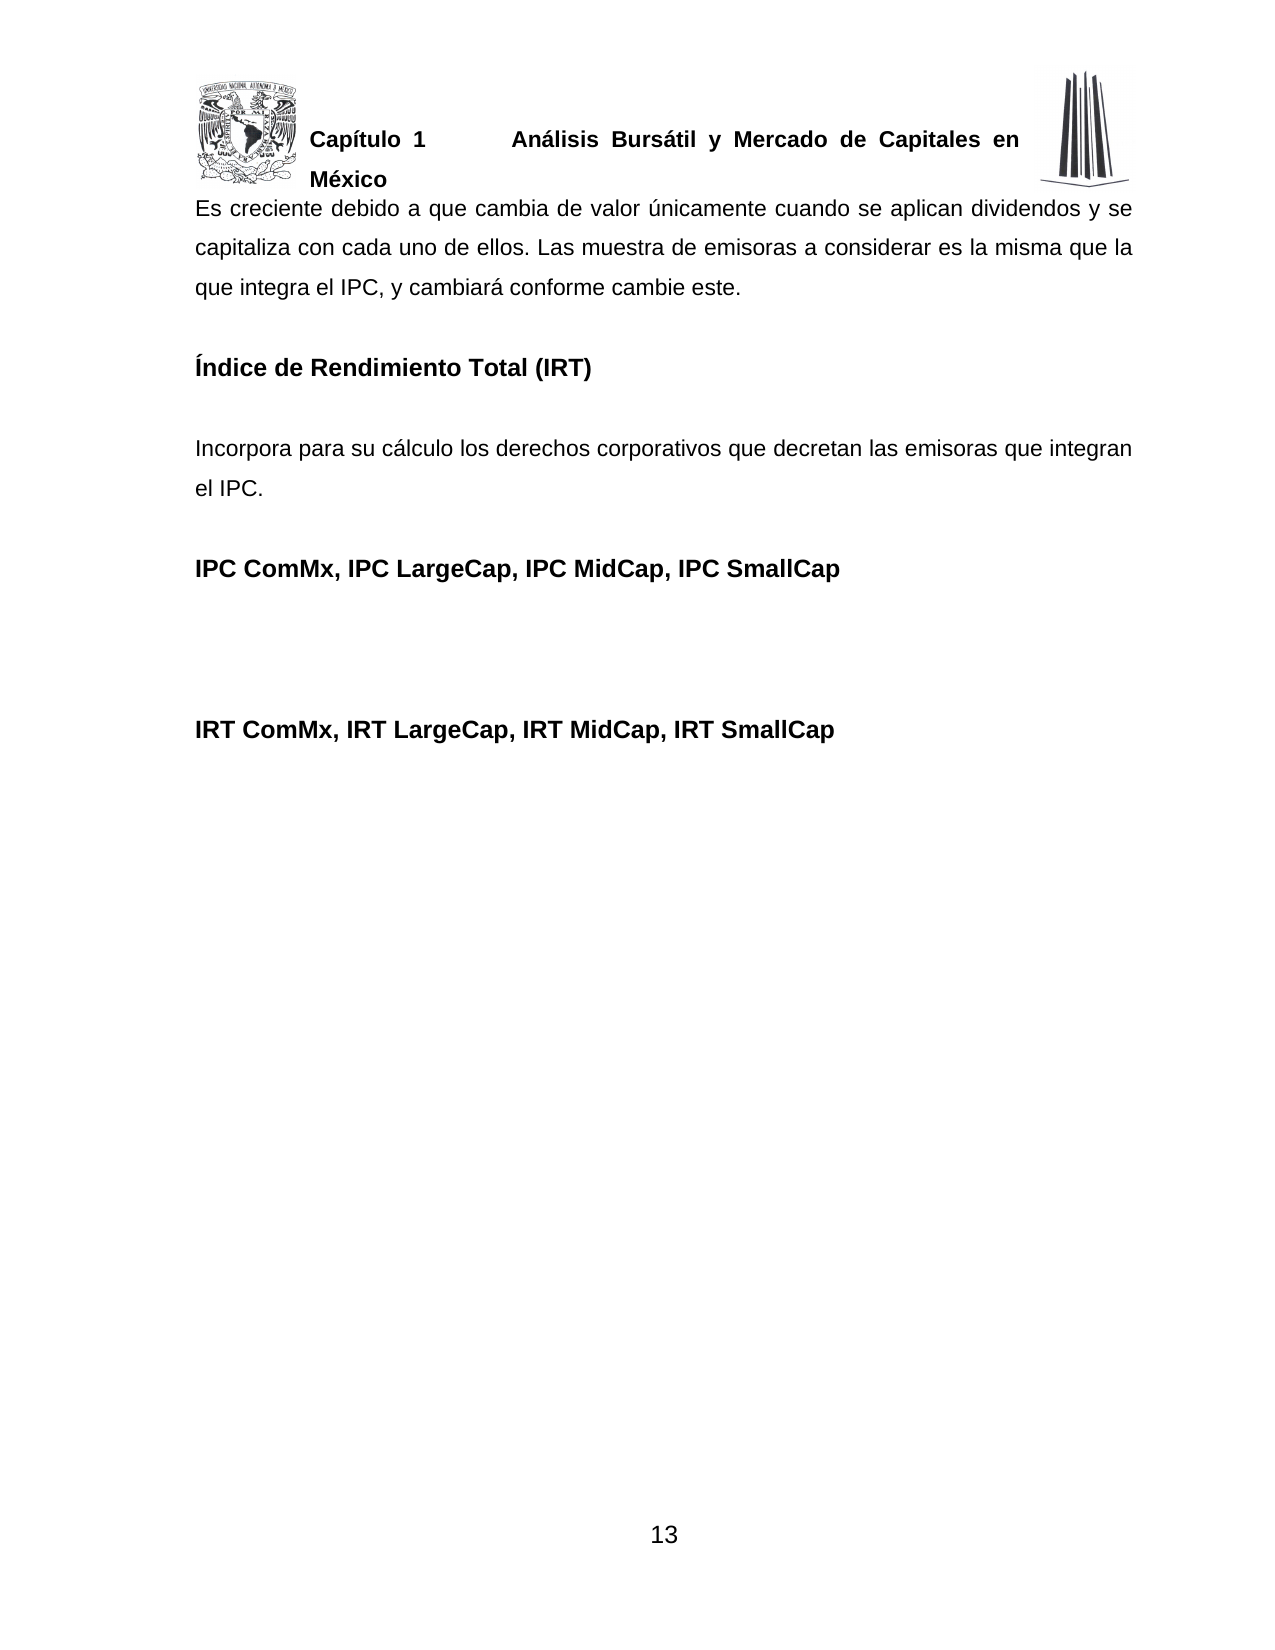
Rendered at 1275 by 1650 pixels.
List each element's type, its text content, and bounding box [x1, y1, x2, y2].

text IRT ComMx, IRT LargeCap, IRT MidCap, IRT SmallCap [195, 715, 1133, 744]
text IPC ComMx, IPC LargeCap, IPC MidCap, IPC SmallCap [195, 554, 1133, 583]
picture [1034, 65, 1136, 193]
text Incorpora para su cálculo los derechos corporativos que decretan las emisoras que integran el IPC. [195, 435, 1133, 501]
text Es creciente debido a que cambia de valor únicamente cuando se aplican dividendos y se capitaliza con cada uno de ellos. Las muestra de emisoras a considerar es la misma que la que integra el IPC, y cambiará conforme cambie este. [195, 195, 1133, 300]
text Índice de Rendimiento Total (IRT) [195, 353, 1133, 382]
